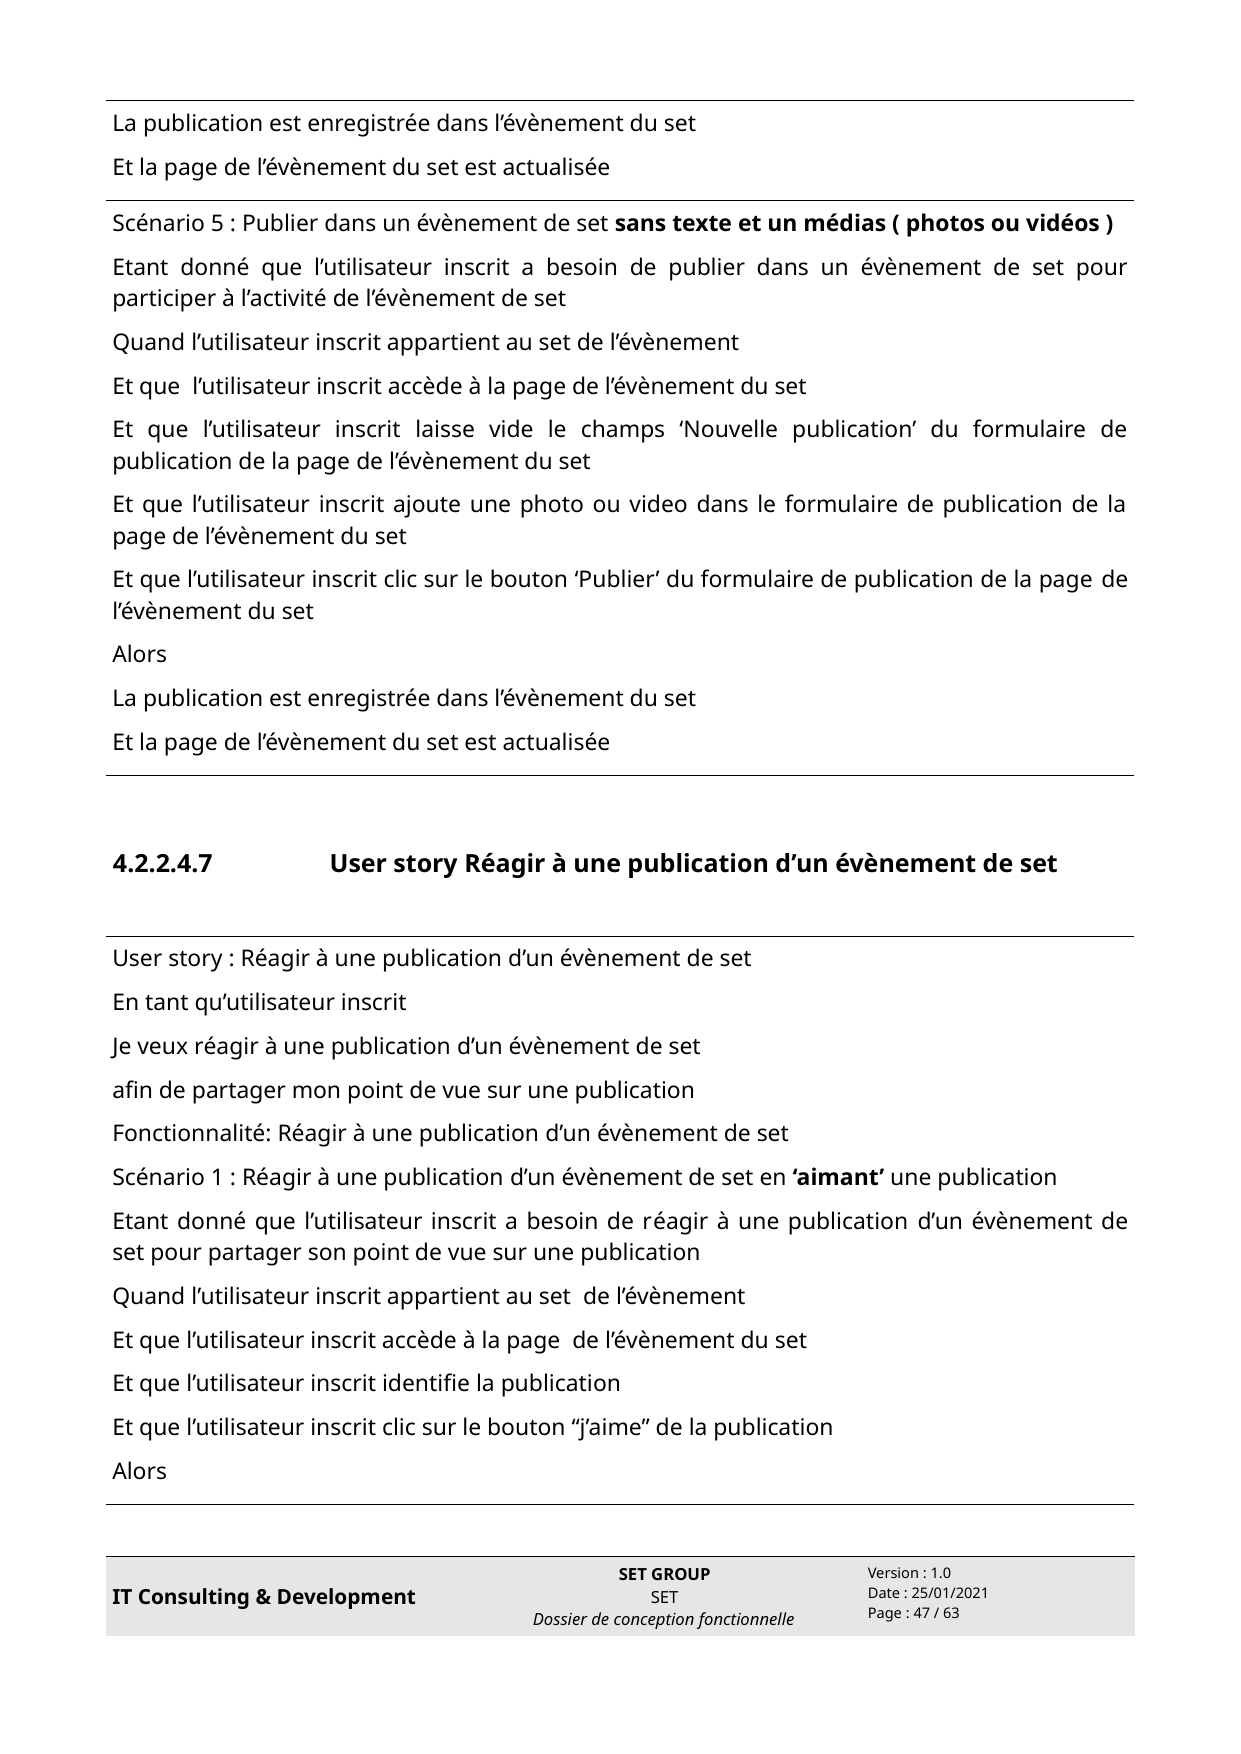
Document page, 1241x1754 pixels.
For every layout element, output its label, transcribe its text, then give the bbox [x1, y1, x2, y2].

table_cell Scénario 5 : Publier dans un évènement de set sans texte et un médias ( photos ou vidéos ) Etant donné que l’utilisateur inscrit a besoin de publier dans un évènement de set pour participer à l’activité de l’évènement de set Quand l’utilisateur inscrit appartient au set de l’évènement Et que l’utilisateur inscrit accède à la page de l’évènement du set Et que l’utilisateur inscrit laisse vide le champs ‘Nouvelle publication’ du formulaire de publication de la page de l’évènement du set Et que l’utilisateur inscrit ajoute une photo ou video dans le formulaire de publication de la page de l’évènement du set Et que l’utilisateur inscrit clic sur le bouton ‘Publier’ du formulaire de publication de la page de l’évènement du set Alors La publication est enregistrée dans l’évènement du set Et la page de l’évènement du set est actualisée [106, 201, 1134, 775]
table_header User story : Réagir à une publication d’un évènement de set En tant qu’utilisateur inscrit Je veux réagir à une publication d’un évènement de set afin de partager mon point de vue sur une publication Fonctionnalité: Réagir à une publication d’un évènement de set Scénario 1 : Réagir à une publication d’un évènement de set en ‘aimant’ une publication Etant donné que l’utilisateur inscrit a besoin de réagir à une publication d’un évènement de set pour partager son point de vue sur une publication Quand l’utilisateur inscrit appartient au set de l’évènement Et que l’utilisateur inscrit accède à la page de l’évènement du set Et que l’utilisateur inscrit identifie la publication Et que l’utilisateur inscrit clic sur le bouton “j’aime” de la publication Alors [106, 937, 1134, 1504]
subtitle User story Réagir à une publication d’un évènement de set [106, 845, 1134, 879]
table_cell La publication est enregistrée dans l’évènement du set Et la page de l’évènement du set est actualisée [106, 101, 1134, 200]
